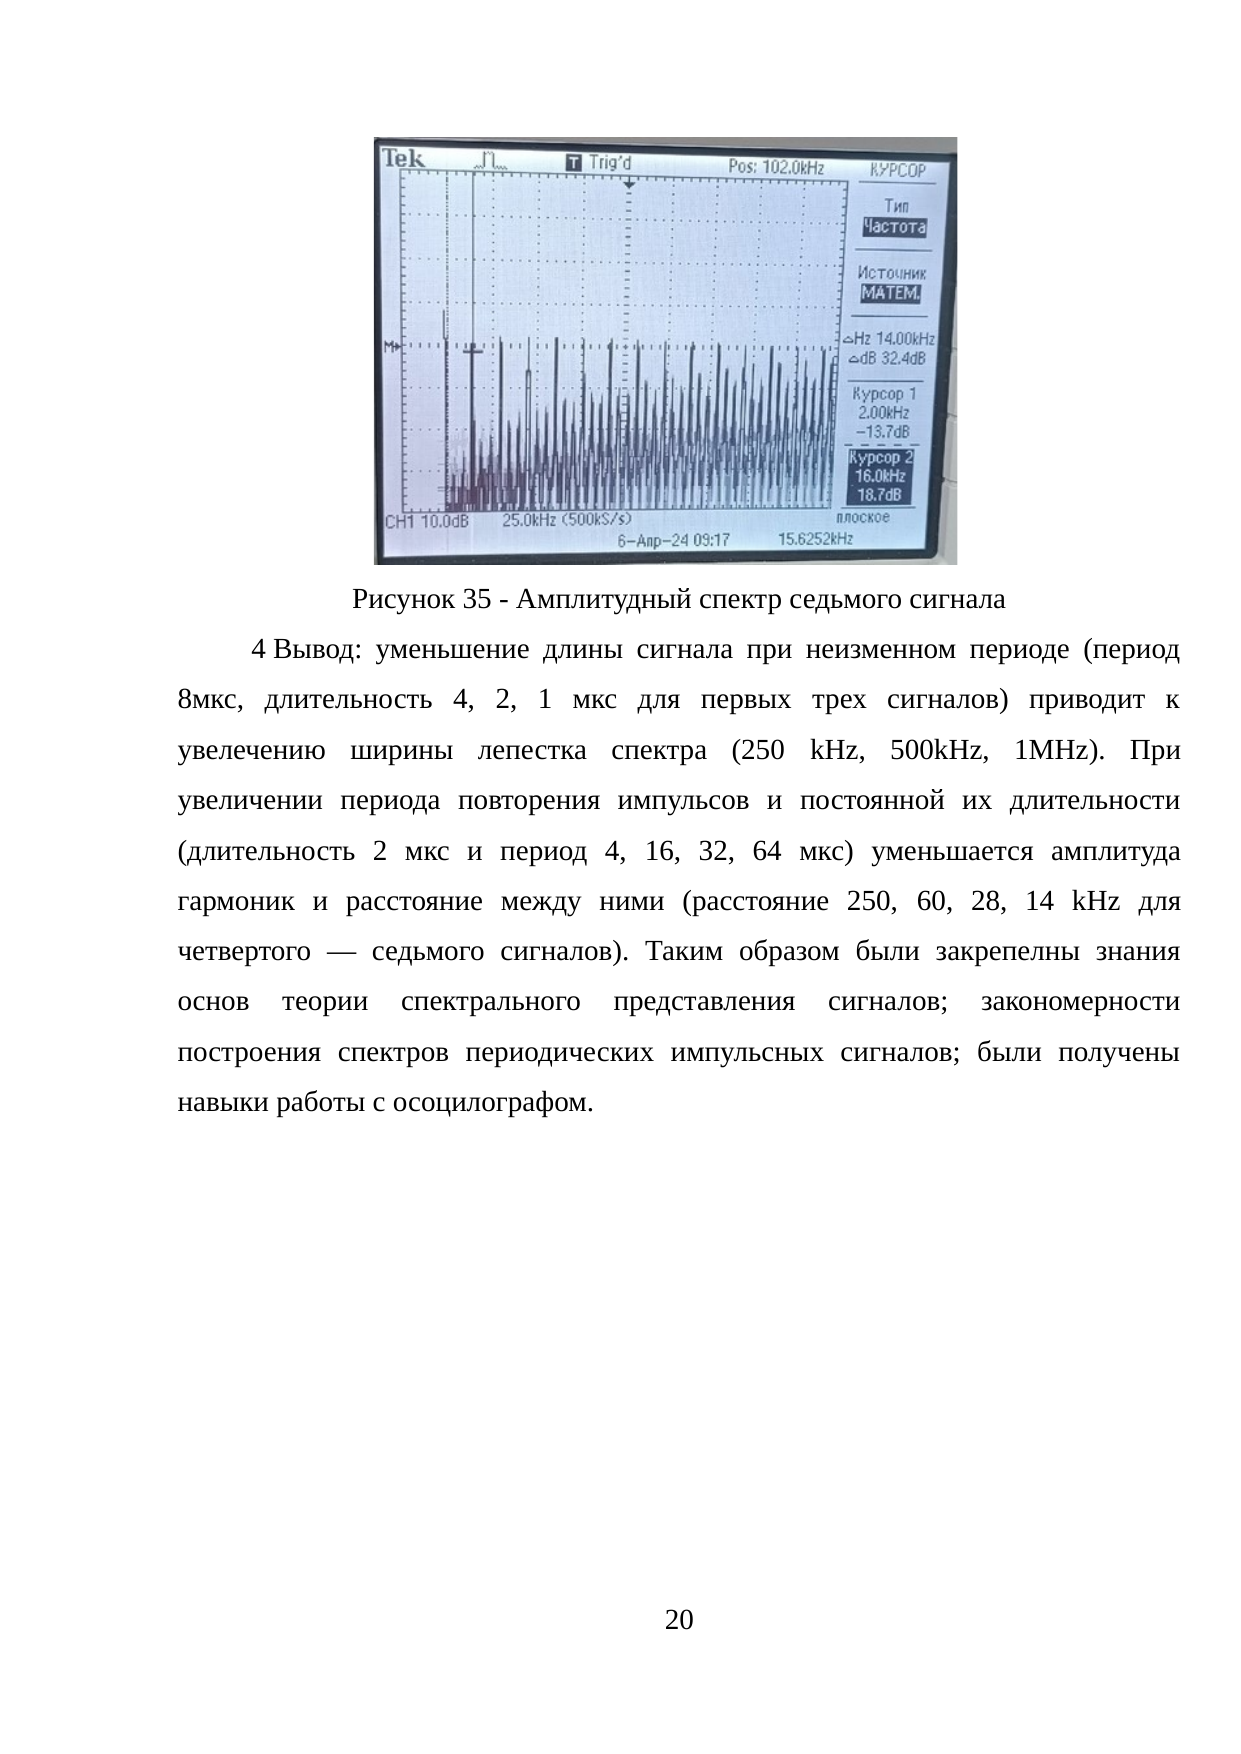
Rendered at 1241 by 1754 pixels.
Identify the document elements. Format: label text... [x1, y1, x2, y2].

text Рисунок 35 - Амплитудный спектр седьмого сигнала [177, 118, 1181, 614]
picture [373, 137, 958, 565]
list Вывод: уменьшение длины сигнала при неизменном периоде (период 8мкс, длительность 4, 2, 1 мкс для первых трех сигналов) приводит к увелечению ширины лепестка спектра (250 kHz, 500kHz, 1MHz). При увеличении периода повторения импульсов и постоянной их длительности (длительность 2 мкс и период 4, 16, 32, 64 мкс) уменьшается амплитуда гармоник и расстояние между ними (расстояние 250, 60, 28, 14 kHz для четвертого — седьмого сигналов). Таким образом были закрепелны знания основ теории спектрального представления сигналов; закономерности построения спектров периодических импульсных сигналов; были получены навыки работы с осоцилографом. [177, 631, 1181, 1118]
